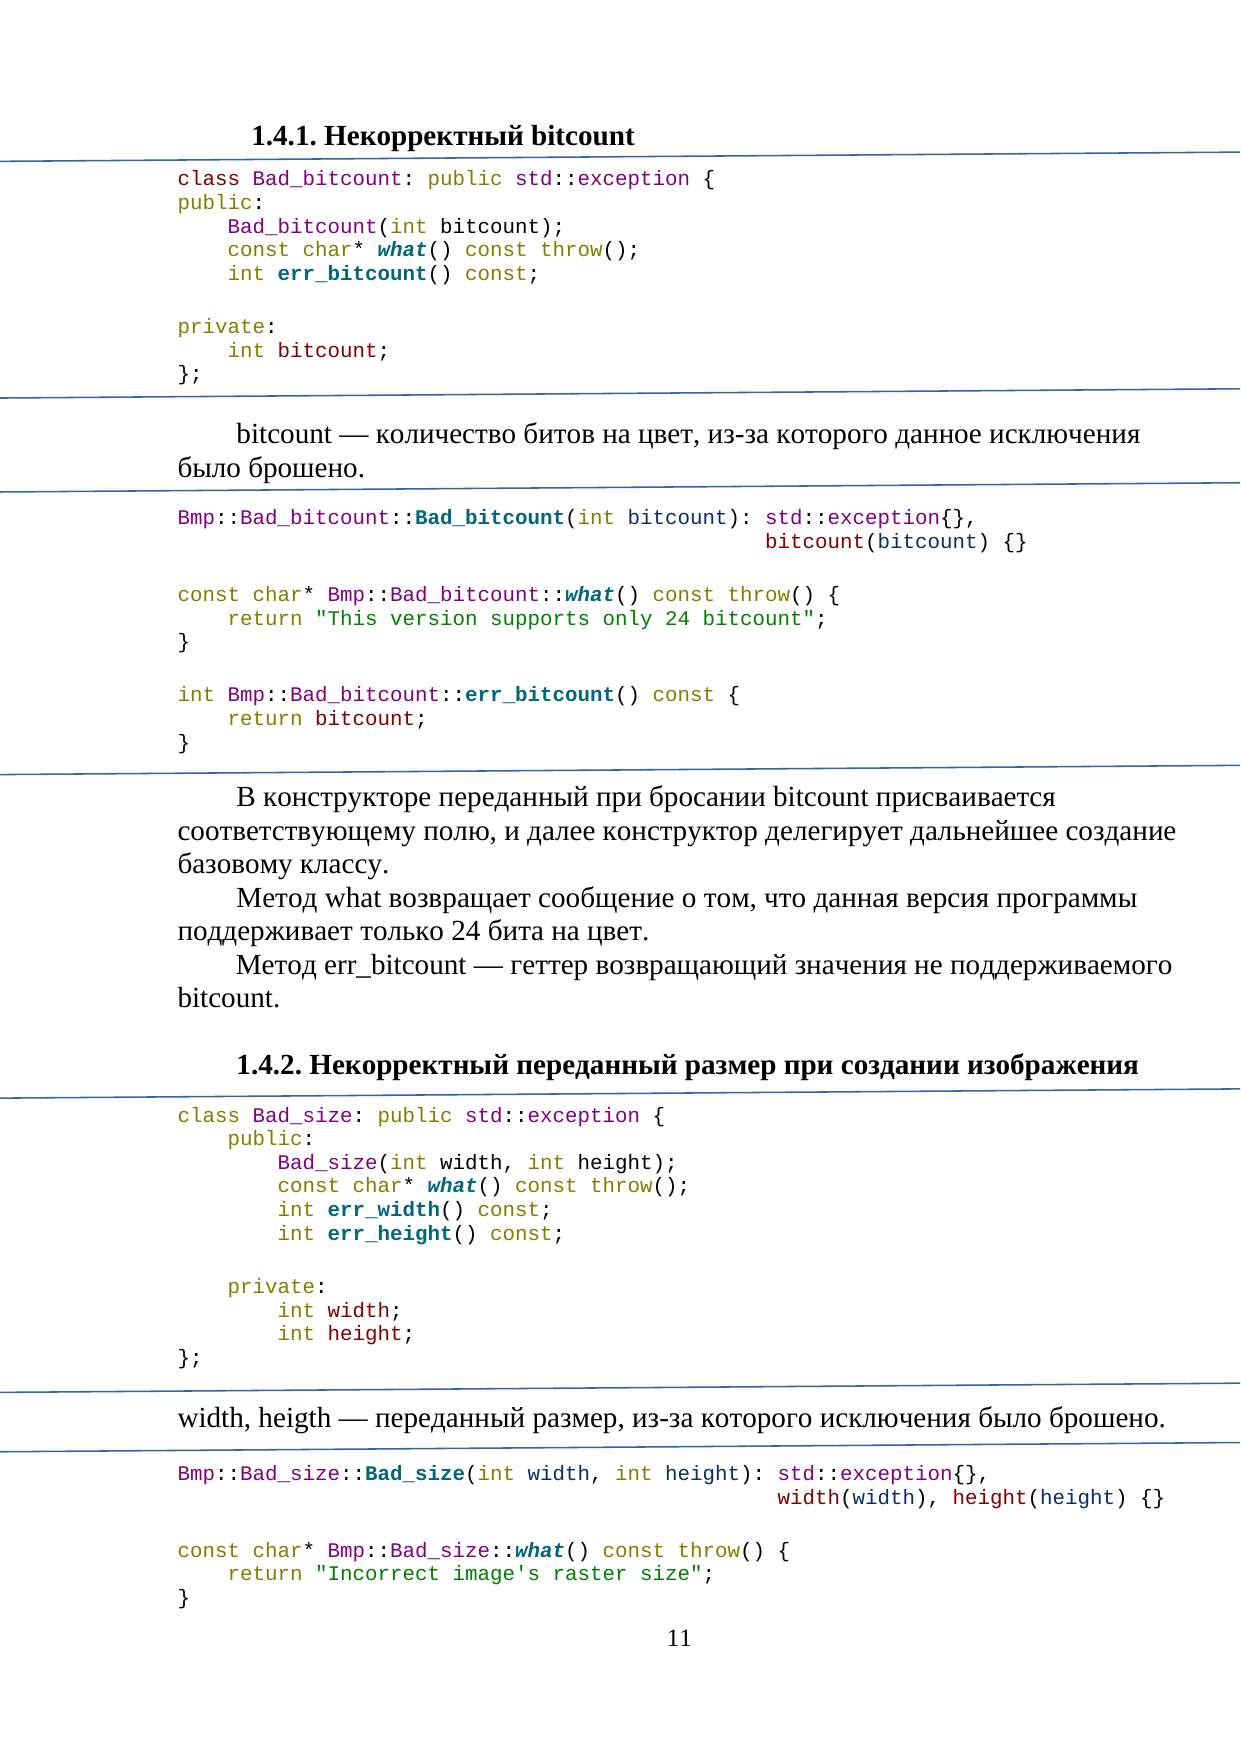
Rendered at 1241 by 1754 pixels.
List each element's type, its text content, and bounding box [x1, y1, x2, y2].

text int err_width() const; [177, 1199, 1181, 1223]
text width, heigth — переданный размер, из-за которого исключения было брошено. [177, 1400, 1181, 1433]
text 1.4.1. Некорректный bitcount [177, 118, 1181, 152]
text int err_height() const; [177, 1223, 1181, 1246]
text }; [177, 1347, 1181, 1371]
text Метод err_bitcount — геттер возвращающий значения не поддерживаемого bitcount. [177, 947, 1181, 1014]
text class Bad_size: public std::exception { [177, 1104, 1181, 1128]
text Bad_bitcount(int bitcount); [177, 216, 1181, 239]
text } [177, 631, 1181, 655]
text Bmp::Bad_bitcount::Bad_bitcount(int bitcount): std::exception{}, [177, 507, 1181, 531]
text } [177, 732, 1181, 755]
text const char* what() const throw(); [177, 1176, 1181, 1199]
text int bitcount; [177, 340, 1181, 363]
text 1.4.2. Некорректный переданный размер при создании изображения [177, 1047, 1181, 1081]
text width(width), height(height) {} [177, 1487, 1181, 1510]
text bitcount — количество битов на цвет, из-за которого данное исключения было брошено. [177, 417, 1181, 484]
text int width; [177, 1299, 1181, 1323]
text Метод what возвращает сообщение о том, что данная версия программы поддерживает только 24 бита на цвет. [177, 880, 1181, 947]
text В конструкторе переданный при бросании bitcount присваивается соответствующему полю, и далее конструктор делегирует дальнейшее создание базовому классу. [177, 779, 1181, 880]
text bitcount(bitcount) {} [177, 531, 1181, 554]
text const char* Bmp::Bad_size::what() const throw() { [177, 1540, 1181, 1563]
text private: [177, 316, 1181, 340]
text private: [177, 1276, 1181, 1299]
text public: [177, 1128, 1181, 1152]
text return "Incorrect image's raster size"; [177, 1563, 1181, 1587]
text const char* Bmp::Bad_bitcount::what() const throw() { [177, 584, 1181, 608]
text Bad_size(int width, int height); [177, 1152, 1181, 1176]
text int Bmp::Bad_bitcount::err_bitcount() const { [177, 684, 1181, 708]
text int err_bitcount() const; [177, 263, 1181, 287]
text return bitcount; [177, 708, 1181, 732]
text public: [177, 192, 1181, 216]
text Bmp::Bad_size::Bad_size(int width, int height): std::exception{}, [177, 1463, 1181, 1487]
text }; [177, 363, 1181, 387]
text class Bad_bitcount: public std::exception { [177, 168, 1181, 192]
text return "This version supports only 24 bitcount"; [177, 608, 1181, 631]
text int height; [177, 1323, 1181, 1347]
text const char* what() const throw(); [177, 239, 1181, 263]
text } [177, 1587, 1181, 1611]
